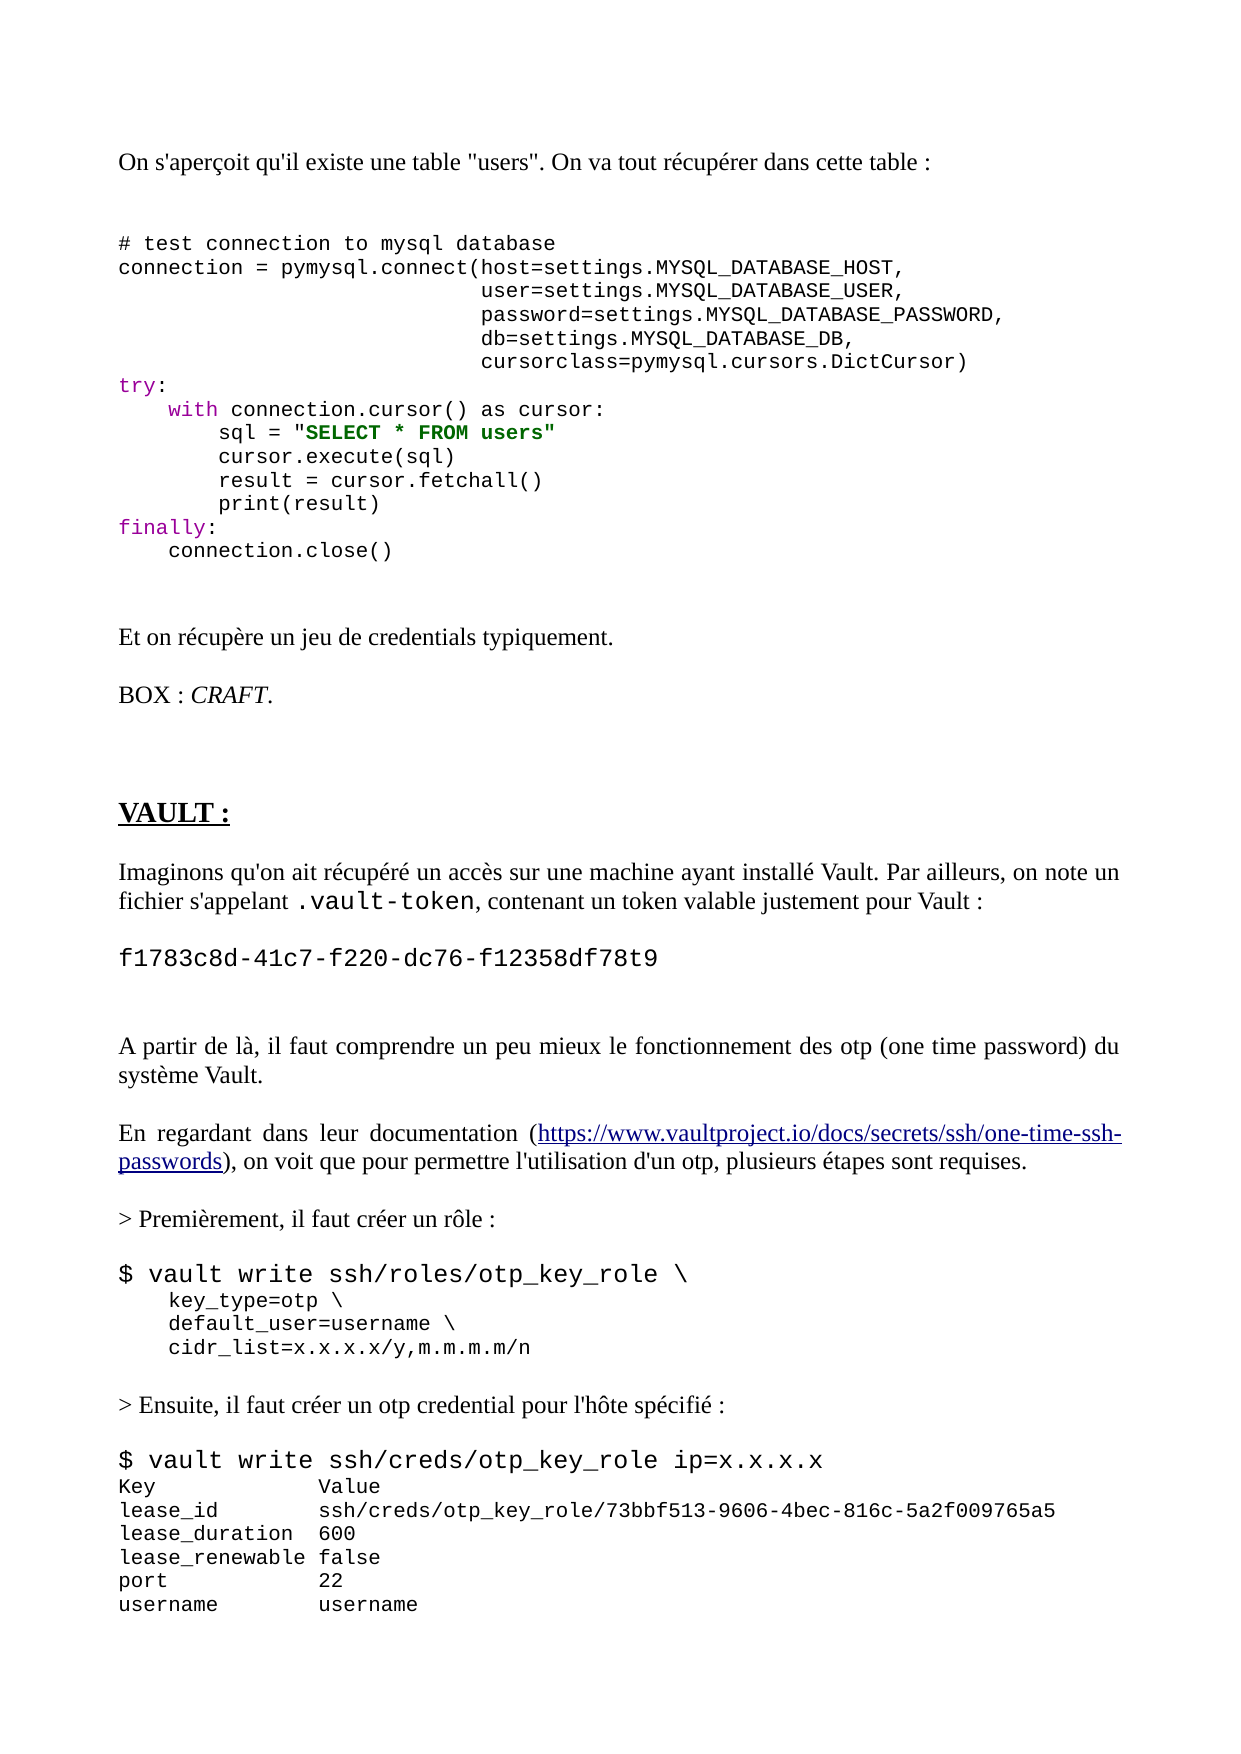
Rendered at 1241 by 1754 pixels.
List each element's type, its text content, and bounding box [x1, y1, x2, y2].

text cidr_list=x.x.x.x/y,m.m.m.m/n [118, 1337, 1122, 1361]
text BOX : CRAFT. [118, 680, 1122, 709]
text Imaginons qu'on ait récupéré un accès sur une machine ayant installé Vault. Par ailleurs, on note un fichier s'appelant .vault-token, contenant un token valable justement pour Vault : [118, 857, 1122, 917]
text # test connection to mysql database [118, 233, 1122, 257]
text Key Value [118, 1476, 1122, 1499]
text username username [118, 1594, 1122, 1618]
text lease_id ssh/creds/otp_key_role/73bbf513-9606-4bec-816c-5a2f009765a5 [118, 1499, 1122, 1523]
text connection = pymysql.connect(host=settings.MYSQL_DATABASE_HOST, [118, 257, 1122, 280]
text $ vault write ssh/creds/otp_key_role ip=x.x.x.x [118, 1448, 1122, 1476]
text db=settings.MYSQL_DATABASE_DB, [118, 328, 1122, 351]
text Et on récupère un jeu de credentials typiquement. [118, 622, 1122, 651]
text finally: [118, 517, 1122, 541]
text result = cursor.fetchall() [118, 469, 1122, 493]
text port 22 [118, 1571, 1122, 1594]
text > Ensuite, il faut créer un otp credential pour l'hôte spécifié : [118, 1390, 1122, 1419]
text cursorclass=pymysql.cursors.DictCursor) [118, 351, 1122, 375]
text A partir de là, il faut comprendre un peu mieux le fonctionnement des otp (one time password) du système Vault. [118, 1031, 1122, 1089]
text VAULT : [118, 795, 1122, 828]
text $ vault write ssh/roles/otp_key_role \ [118, 1261, 1122, 1290]
text default_user=username \ [118, 1313, 1122, 1337]
text with connection.cursor() as cursor: [118, 399, 1122, 422]
text lease_duration 600 [118, 1523, 1122, 1547]
text password=settings.MYSQL_DATABASE_PASSWORD, [118, 304, 1122, 328]
text On s'aperçoit qu'il existe une table "users". On va tout récupérer dans cette table : [118, 147, 1122, 176]
text cursor.execute(sql) [118, 446, 1122, 469]
text print(result) [118, 493, 1122, 517]
text lease_renewable false [118, 1547, 1122, 1571]
text > Premièrement, il faut créer un rôle : [118, 1204, 1122, 1233]
text f1783c8d-41c7-f220-dc76-f12358df78t9 [118, 946, 1122, 974]
text En regardant dans leur documentation (https://www.vaultproject.io/docs/secrets/ssh/one-time-ssh-passwords), on voit que pour permettre l'utilisation d'un otp, plusieurs étapes sont requises. [118, 1118, 1122, 1175]
text sql = "SELECT * FROM users" [118, 422, 1122, 446]
text key_type=otp \ [118, 1290, 1122, 1313]
text try: [118, 375, 1122, 399]
text user=settings.MYSQL_DATABASE_USER, [118, 280, 1122, 304]
text connection.close() [118, 541, 1122, 564]
